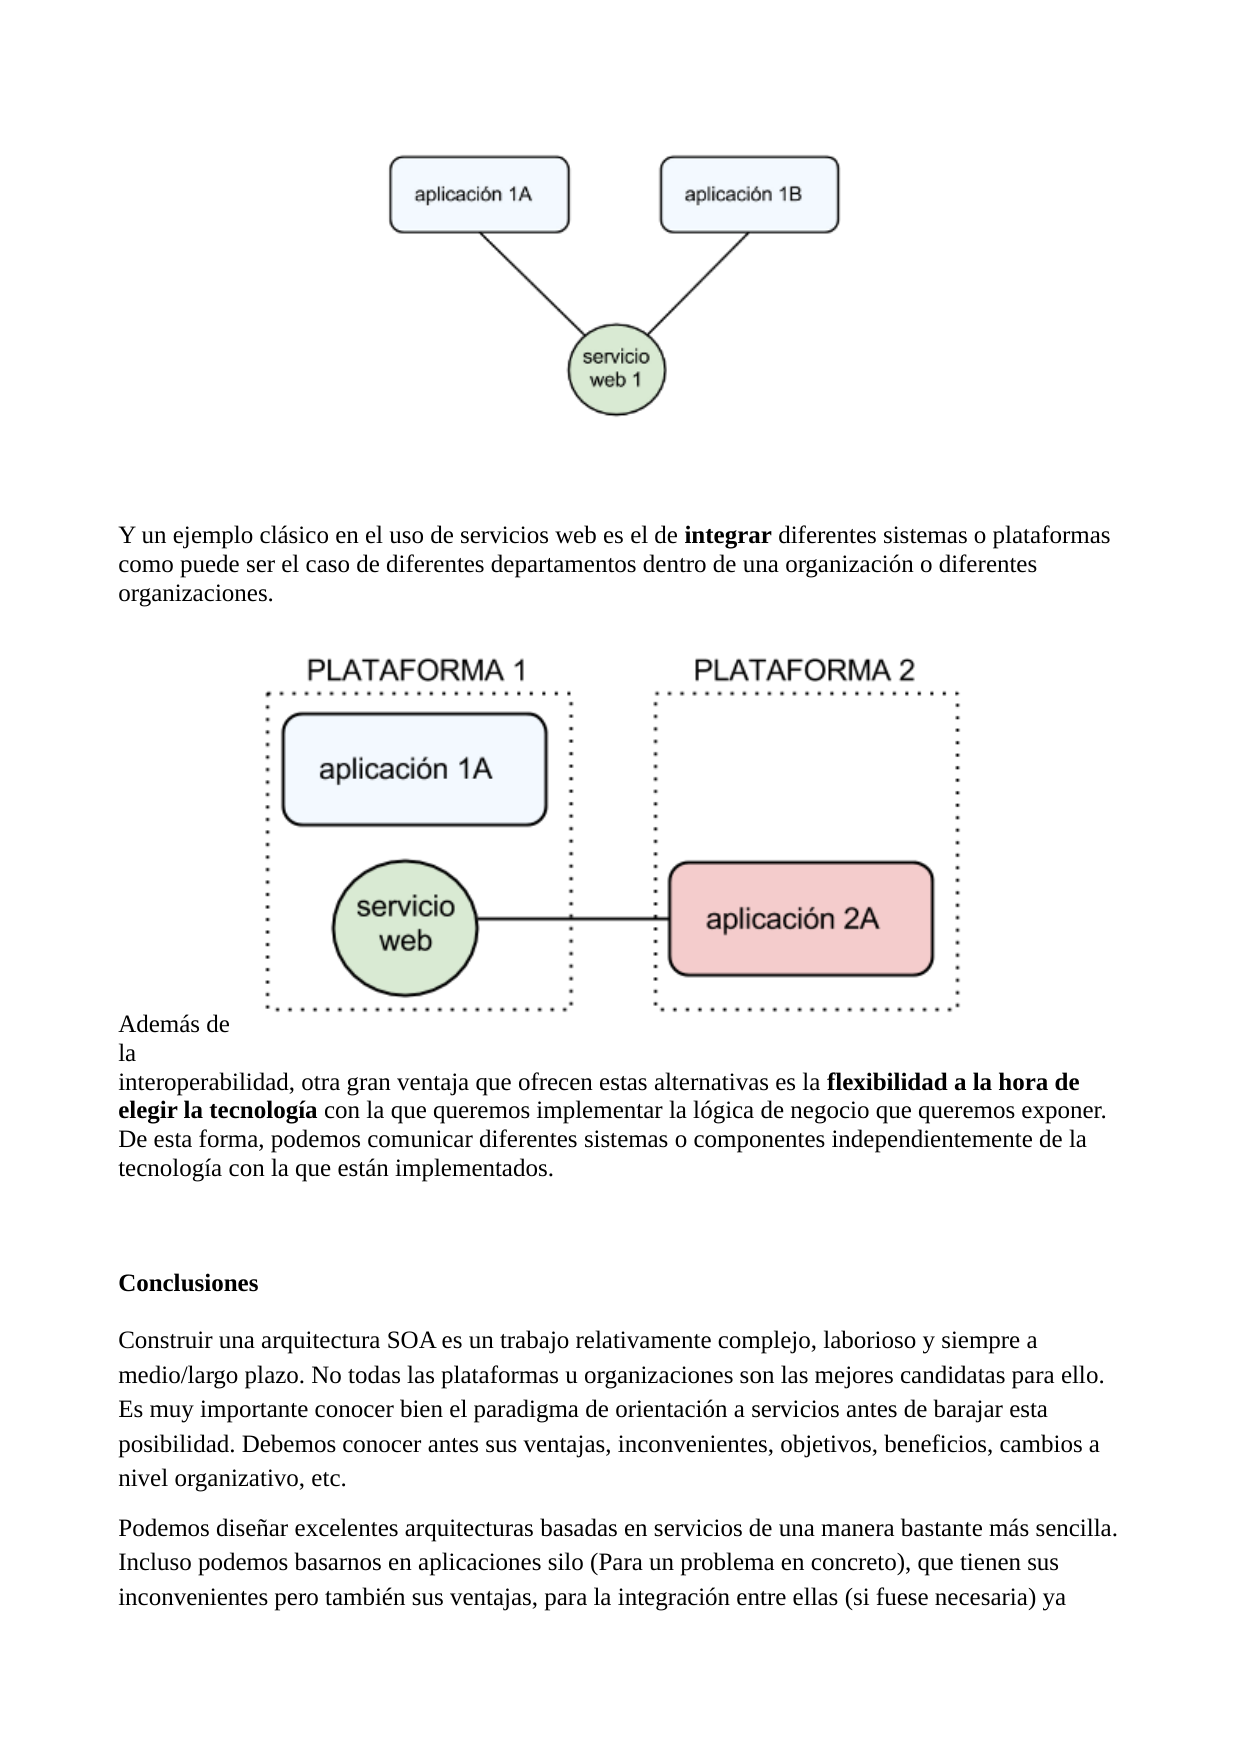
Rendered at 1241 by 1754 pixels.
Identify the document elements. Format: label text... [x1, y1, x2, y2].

text Y un ejemplo clásico en el uso de servicios web es el de integrar diferentes sistemas o plataformas como puede ser el caso de diferentes departamentos dentro de una organización o diferentes organizaciones. [118, 521, 1122, 607]
text Construir una arquitectura SOA es un trabajo relativamente complejo, laborioso y siempre a medio/largo plazo. No todas las plataformas u organizaciones son las mejores candidatas para ello. Es muy importante conocer bien el paradigma de orientación a servicios antes de barajar esta posibilidad. Debemos conocer antes sus ventajas, inconvenientes, objetivos, beneficios, cambios a nivel organizativo, etc. [118, 1326, 1122, 1492]
text Además de la interoperabilidad, otra gran ventaja que ofrecen estas alternativas es la flexibilidad a la hora de elegir la tecnología con la que queremos implementar la lógica de negocio que queremos exponer. De esta forma, podemos comunicar diferentes sistemas o componentes independientemente de la tecnología con la que están implementados. [118, 1009, 1122, 1182]
picture [250, 635, 990, 1045]
text Conclusiones [118, 1268, 1122, 1297]
picture [385, 146, 855, 425]
text Podemos diseñar excelentes arquitecturas basadas en servicios de una manera bastante más sencilla. Incluso podemos basarnos en aplicaciones silo (Para un problema en concreto), que tienen sus inconvenientes pero también sus ventajas, para la integración entre ellas (si fuese necesaria) ya [118, 1513, 1122, 1610]
